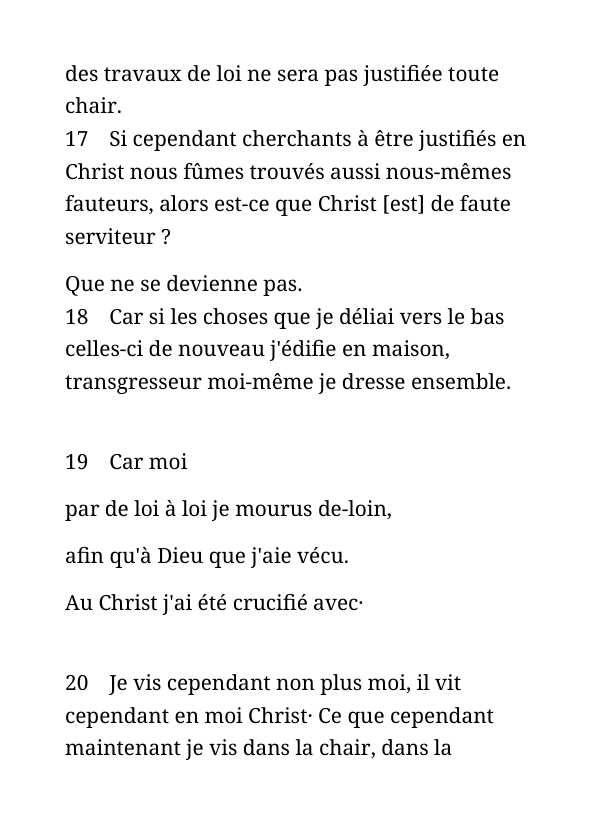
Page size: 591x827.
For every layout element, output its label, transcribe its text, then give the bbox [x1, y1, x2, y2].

text des travaux de loi ne sera pas justifiée toute chair. 17 Si cependant cherchants à être justifiés en Christ nous fûmes trouvés aussi nous-mêmes fauteurs, alors est-ce que Christ [est] de faute serviteur ? [65, 59, 543, 251]
text Au Christ j'ai été crucifié avec· [65, 588, 543, 617]
text par de loi à loi je mourus de-loin, [65, 494, 543, 522]
text 19 Car moi [65, 447, 543, 475]
text 20 Je vis cependant non plus moi, il vit cependant en moi Christ· Ce que cependant maintenant je vis dans la chair, dans la [65, 636, 543, 762]
text afin qu'à Dieu que j'aie vécu. [65, 541, 543, 570]
text Que ne se devienne pas. 18 Car si les choses que je déliai vers le bas celles-ci de nouveau j'édifie en maison, transgresseur moi-même je dresse ensemble. [65, 269, 543, 428]
